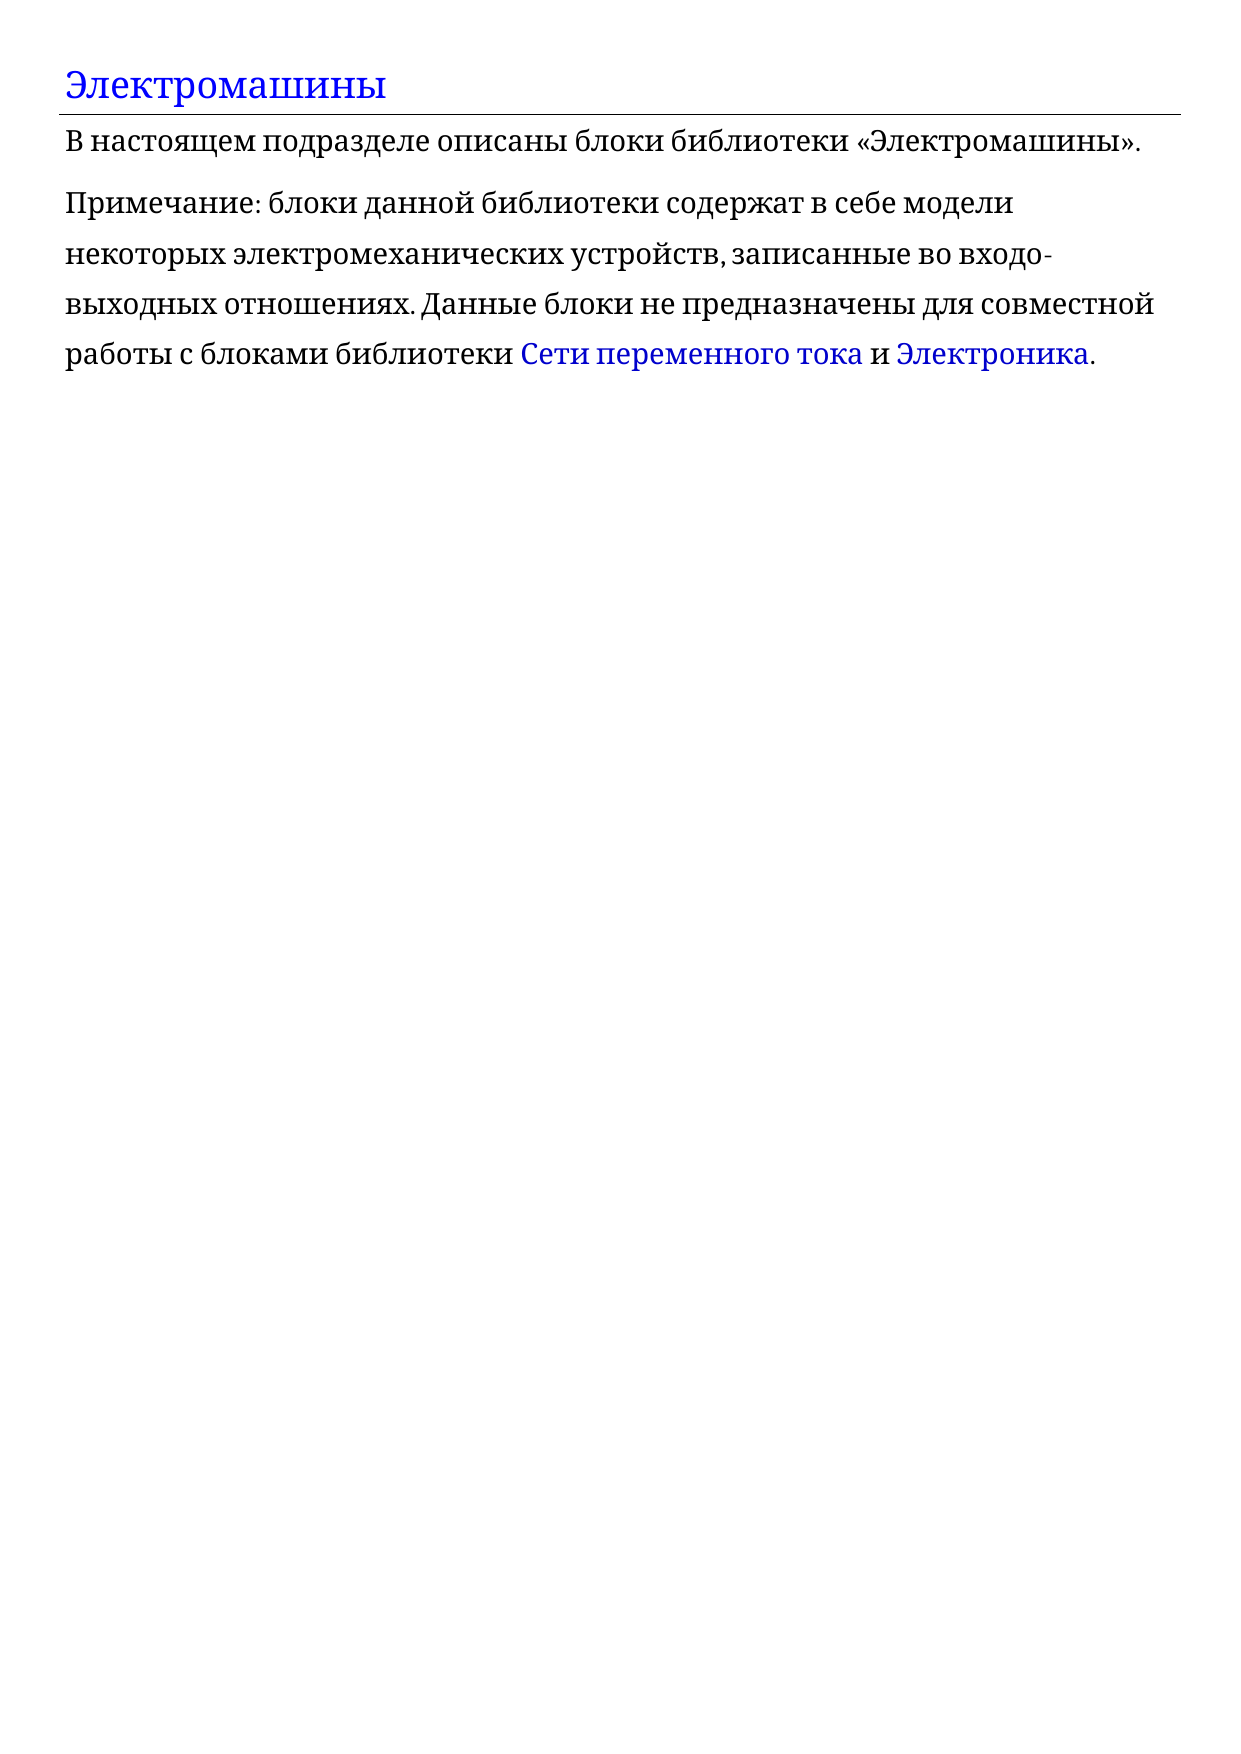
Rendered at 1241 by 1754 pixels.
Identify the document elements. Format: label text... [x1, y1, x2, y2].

table_cell В настоящем подразделе описаны блоки библиотеки «Электромашины». Примечание: блоки данной библиотеки содержат в себе модели некоторых электромеханических устройств, записанные во входо-выходных отношениях. Данные блоки не предназначены для совместной работы с блоками библиотеки Сети переменного тока и Электроника. [59, 115, 1181, 384]
table_header Электромашины [59, 59, 1181, 114]
